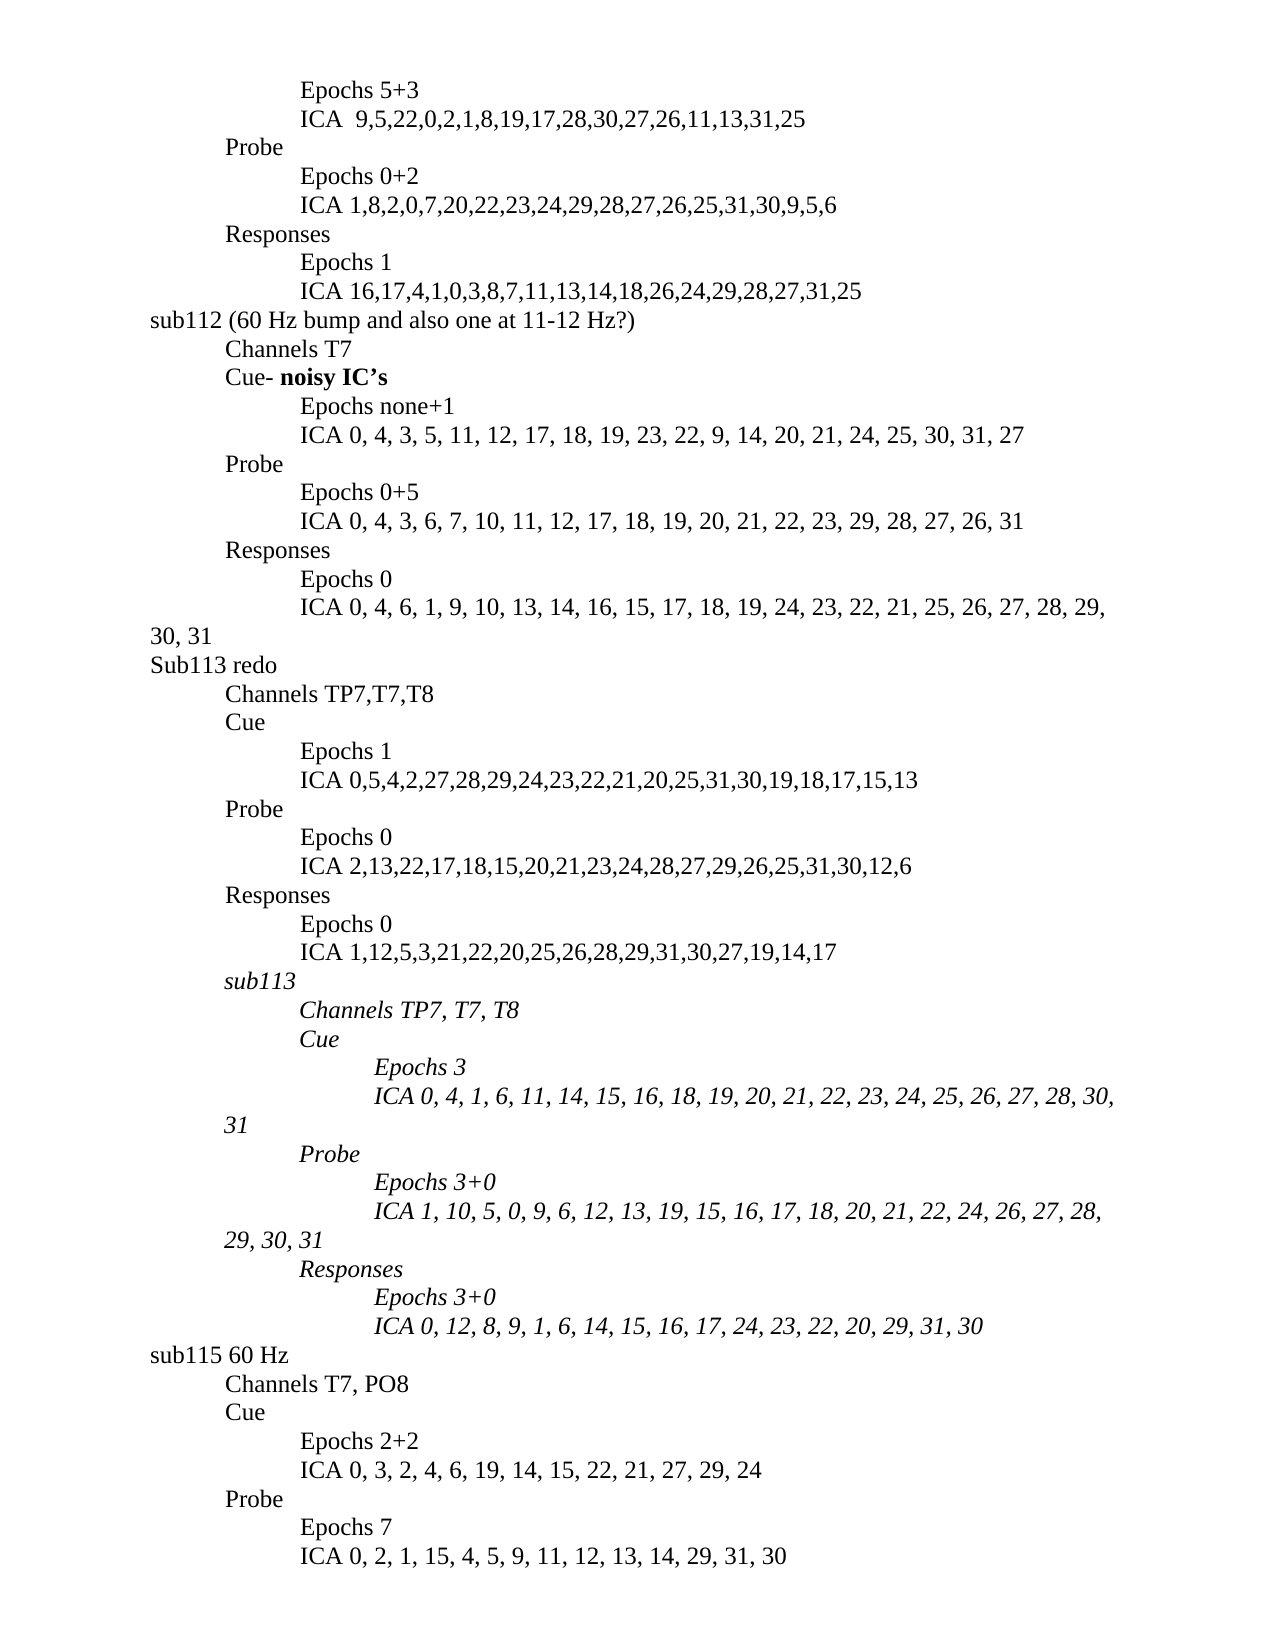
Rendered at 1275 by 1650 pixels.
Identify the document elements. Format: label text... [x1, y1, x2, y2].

text ICA 1, 10, 5, 0, 9, 6, 12, 13, 19, 15, 16, 17, 18, 20, 21, 22, 24, 26, 27, 28, 29, 30, 31 [224, 1196, 1125, 1254]
text ICA 2,13,22,17,18,15,20,21,23,24,28,27,29,26,25,31,30,12,6 [150, 851, 1125, 880]
text Epochs 0+5 [150, 477, 1125, 506]
text ICA 1,8,2,0,7,20,22,23,24,29,28,27,26,25,31,30,9,5,6 [150, 190, 1125, 219]
text ICA 16,17,4,1,0,3,8,7,11,13,14,18,26,24,29,28,27,31,25 [150, 276, 1125, 305]
text Epochs 0 [150, 564, 1125, 592]
text Epochs 2+2 [150, 1426, 1125, 1455]
text ICA 1,12,5,3,21,22,20,25,26,28,29,31,30,27,19,14,17 [150, 937, 1125, 966]
text Epochs 3+0 [224, 1282, 1125, 1311]
text ICA 0, 4, 1, 6, 11, 14, 15, 16, 18, 19, 20, 21, 22, 23, 24, 25, 26, 27, 28, 30, 31 [224, 1081, 1125, 1139]
text Channels T7 [150, 334, 1125, 362]
text Epochs 7 [150, 1512, 1125, 1541]
text Probe [150, 1484, 1125, 1512]
text ICA 0,5,4,2,27,28,29,24,23,22,21,20,25,31,30,19,18,17,15,13 [150, 765, 1125, 794]
text Channels TP7,T7,T8 [150, 679, 1125, 707]
text sub112 (60 Hz bump and also one at 11-12 Hz?) [150, 305, 1125, 334]
text Probe [150, 794, 1125, 822]
text Epochs 3 [224, 1052, 1125, 1081]
text Epochs 5+3 [150, 75, 1125, 104]
text Cue [224, 1024, 1125, 1052]
text Epochs none+1 [150, 391, 1125, 420]
text Epochs 1 [150, 736, 1125, 765]
text ICA 0, 4, 3, 6, 7, 10, 11, 12, 17, 18, 19, 20, 21, 22, 23, 29, 28, 27, 26, 31 [150, 506, 1125, 535]
text Probe [150, 132, 1125, 161]
text Epochs 0 [150, 909, 1125, 937]
text Probe [224, 1139, 1125, 1167]
text Epochs 0+2 [150, 161, 1125, 190]
text Responses [150, 219, 1125, 247]
text ICA 0, 3, 2, 4, 6, 19, 14, 15, 22, 21, 27, 29, 24 [150, 1455, 1125, 1484]
text ICA 9,5,22,0,2,1,8,19,17,28,30,27,26,11,13,31,25 [150, 104, 1125, 132]
text Probe [150, 449, 1125, 477]
text Cue [150, 1397, 1125, 1426]
text Responses [224, 1254, 1125, 1282]
text ICA 0, 4, 3, 5, 11, 12, 17, 18, 19, 23, 22, 9, 14, 20, 21, 24, 25, 30, 31, 27 [150, 420, 1125, 449]
text Channels TP7, T7, T8 [224, 995, 1125, 1024]
text ICA 0, 12, 8, 9, 1, 6, 14, 15, 16, 17, 24, 23, 22, 20, 29, 31, 30 [224, 1311, 1125, 1340]
text ICA 0, 2, 1, 15, 4, 5, 9, 11, 12, 13, 14, 29, 31, 30 [150, 1541, 1125, 1570]
text Cue [150, 707, 1125, 736]
text Epochs 0 [150, 822, 1125, 851]
text Responses [150, 880, 1125, 909]
text Epochs 1 [150, 247, 1125, 276]
text sub113 [224, 966, 1125, 995]
text Sub113 redo [150, 650, 1125, 679]
text Cue- noisy IC’s [150, 362, 1125, 391]
text sub115 60 Hz [150, 1340, 1125, 1369]
text Epochs 3+0 [224, 1167, 1125, 1196]
text Responses [150, 535, 1125, 564]
text Channels T7, PO8 [150, 1369, 1125, 1397]
text ICA 0, 4, 6, 1, 9, 10, 13, 14, 16, 15, 17, 18, 19, 24, 23, 22, 21, 25, 26, 27, 28, 29, 30, 31 [150, 592, 1125, 650]
